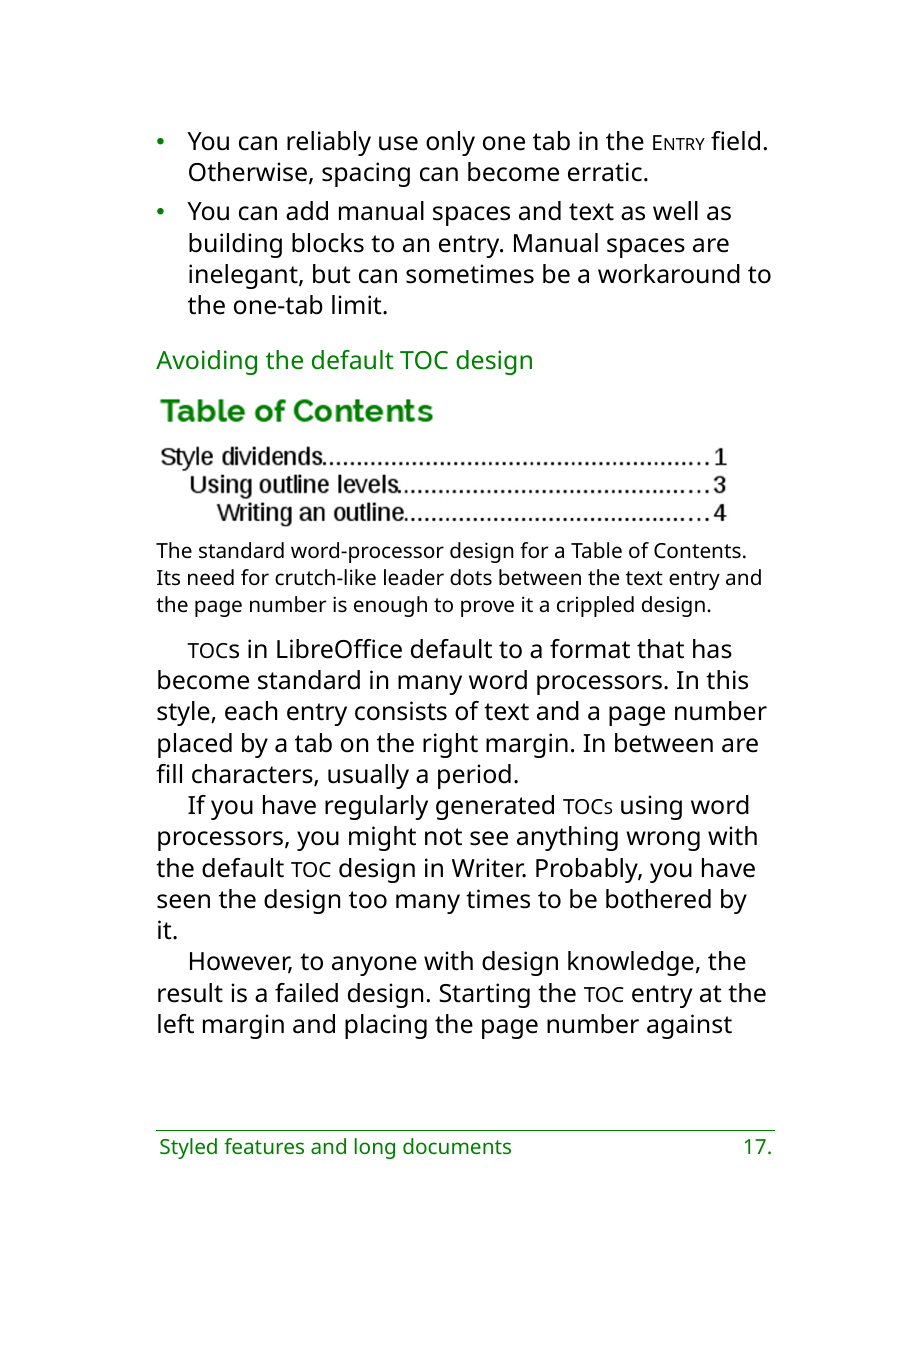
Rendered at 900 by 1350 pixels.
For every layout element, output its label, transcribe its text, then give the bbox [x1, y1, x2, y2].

text However, to anyone with design knowledge, the result is a failed design. Starting the TOC entry at the left margin and placing the page number against [156, 946, 775, 1039]
table_header [156, 392, 775, 528]
list You can add manual spaces and text as well as building blocks to an entry. Manual spaces are inelegant, but can sometimes be a workaround to the one-tab limit. [156, 196, 775, 321]
text If you have regularly generated TOCs using word processors, you might not see anything wrong with the default TOC design in Writer. Probably, you have seen the design too many times to be bothered by it. [156, 789, 775, 946]
table_cell The standard word-processor design for a Table of Contents. Its need for crutch-like leader dots between the text entry and the page number is enough to prove it a crippled design. [156, 529, 775, 618]
subtitle Avoiding the default TOC design [156, 345, 775, 376]
text TOCs in LibreOffice default to a format that has become standard in many word processors. In this style, each entry consists of text and a page number placed by a tab on the right margin. In between are fill characters, usually a period. [156, 633, 775, 789]
picture [156, 391, 740, 527]
list You can reliably use only one tab in the Entry field. Otherwise, spacing can become erratic. [156, 125, 775, 187]
